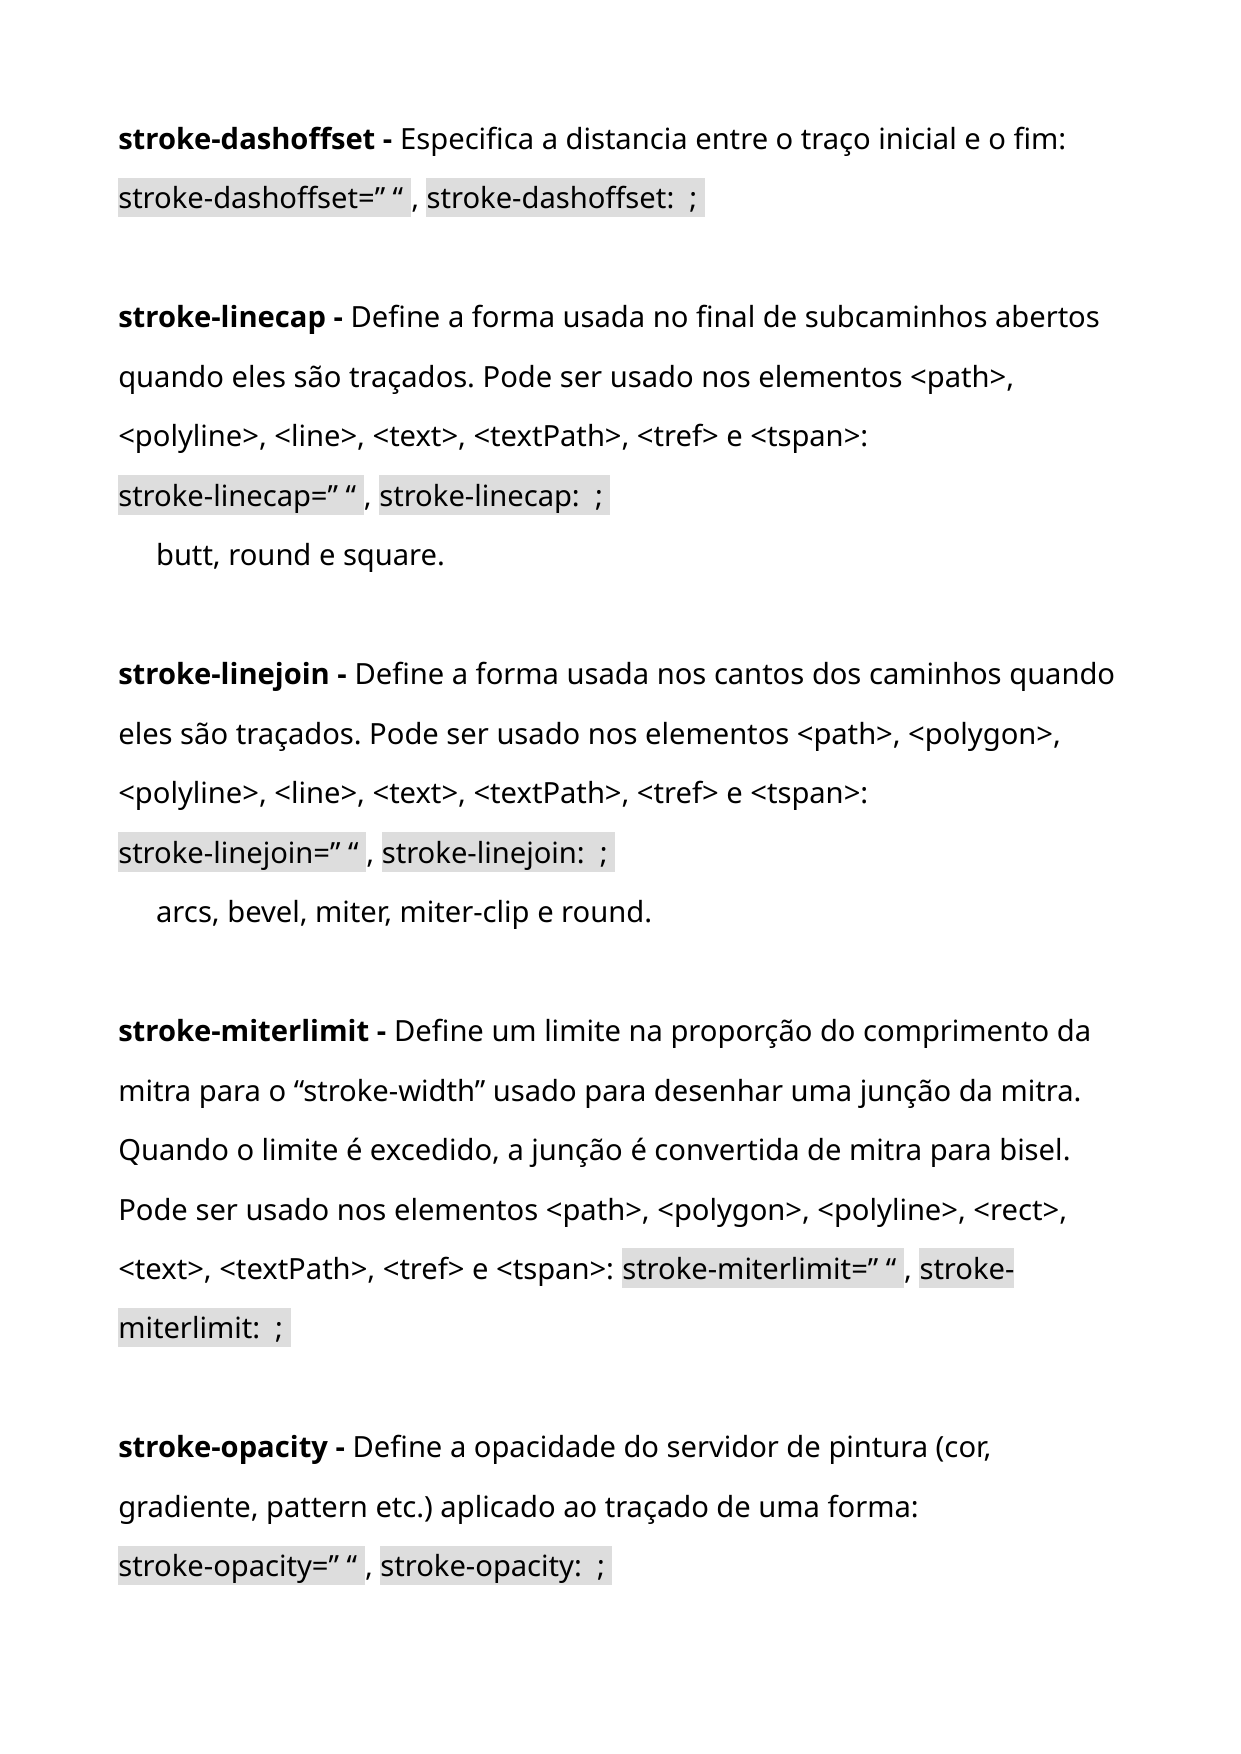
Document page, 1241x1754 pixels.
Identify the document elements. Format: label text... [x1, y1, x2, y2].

text stroke-linejoin=” “ , stroke-linejoin: ; [118, 832, 1122, 872]
text stroke-miterlimit - Define um limite na proporção do comprimento da mitra para o “stroke-width” usado para desenhar uma junção da mitra. Quando o limite é excedido, a junção é convertida de mitra para bisel. Pode ser usado nos elementos <path>, <polygon>, <polyline>, <rect>, <text>, <textPath>, <tref> e <tspan>: stroke-miterlimit=” “ , stroke-miterlimit: ; [118, 1010, 1122, 1347]
text butt, round e square. [118, 534, 1122, 574]
text arcs, bevel, miter, miter-clip e round. [118, 891, 1122, 931]
text stroke-opacity=” “ , stroke-opacity: ; [118, 1546, 1122, 1585]
text stroke-opacity - Define a opacidade do servidor de pintura (cor, gradiente, pattern etc.) aplicado ao traçado de uma forma: [118, 1427, 1122, 1526]
text stroke-dashoffset - Especifica a distancia entre o traço inicial e o fim: stroke-dashoffset=” “ , stroke-dashoffset: ; [118, 118, 1122, 217]
text stroke-linecap - Define a forma usada no final de subcaminhos abertos quando eles são traçados. Pode ser usado nos elementos <path>, <polyline>, <line>, <text>, <textPath>, <tref> e <tspan>: [118, 297, 1122, 455]
text stroke-linejoin - Define a forma usada nos cantos dos caminhos quando eles são traçados. Pode ser usado nos elementos <path>, <polygon>, <polyline>, <line>, <text>, <textPath>, <tref> e <tspan>: [118, 653, 1122, 812]
text stroke-linecap=” “ , stroke-linecap: ; [118, 475, 1122, 515]
